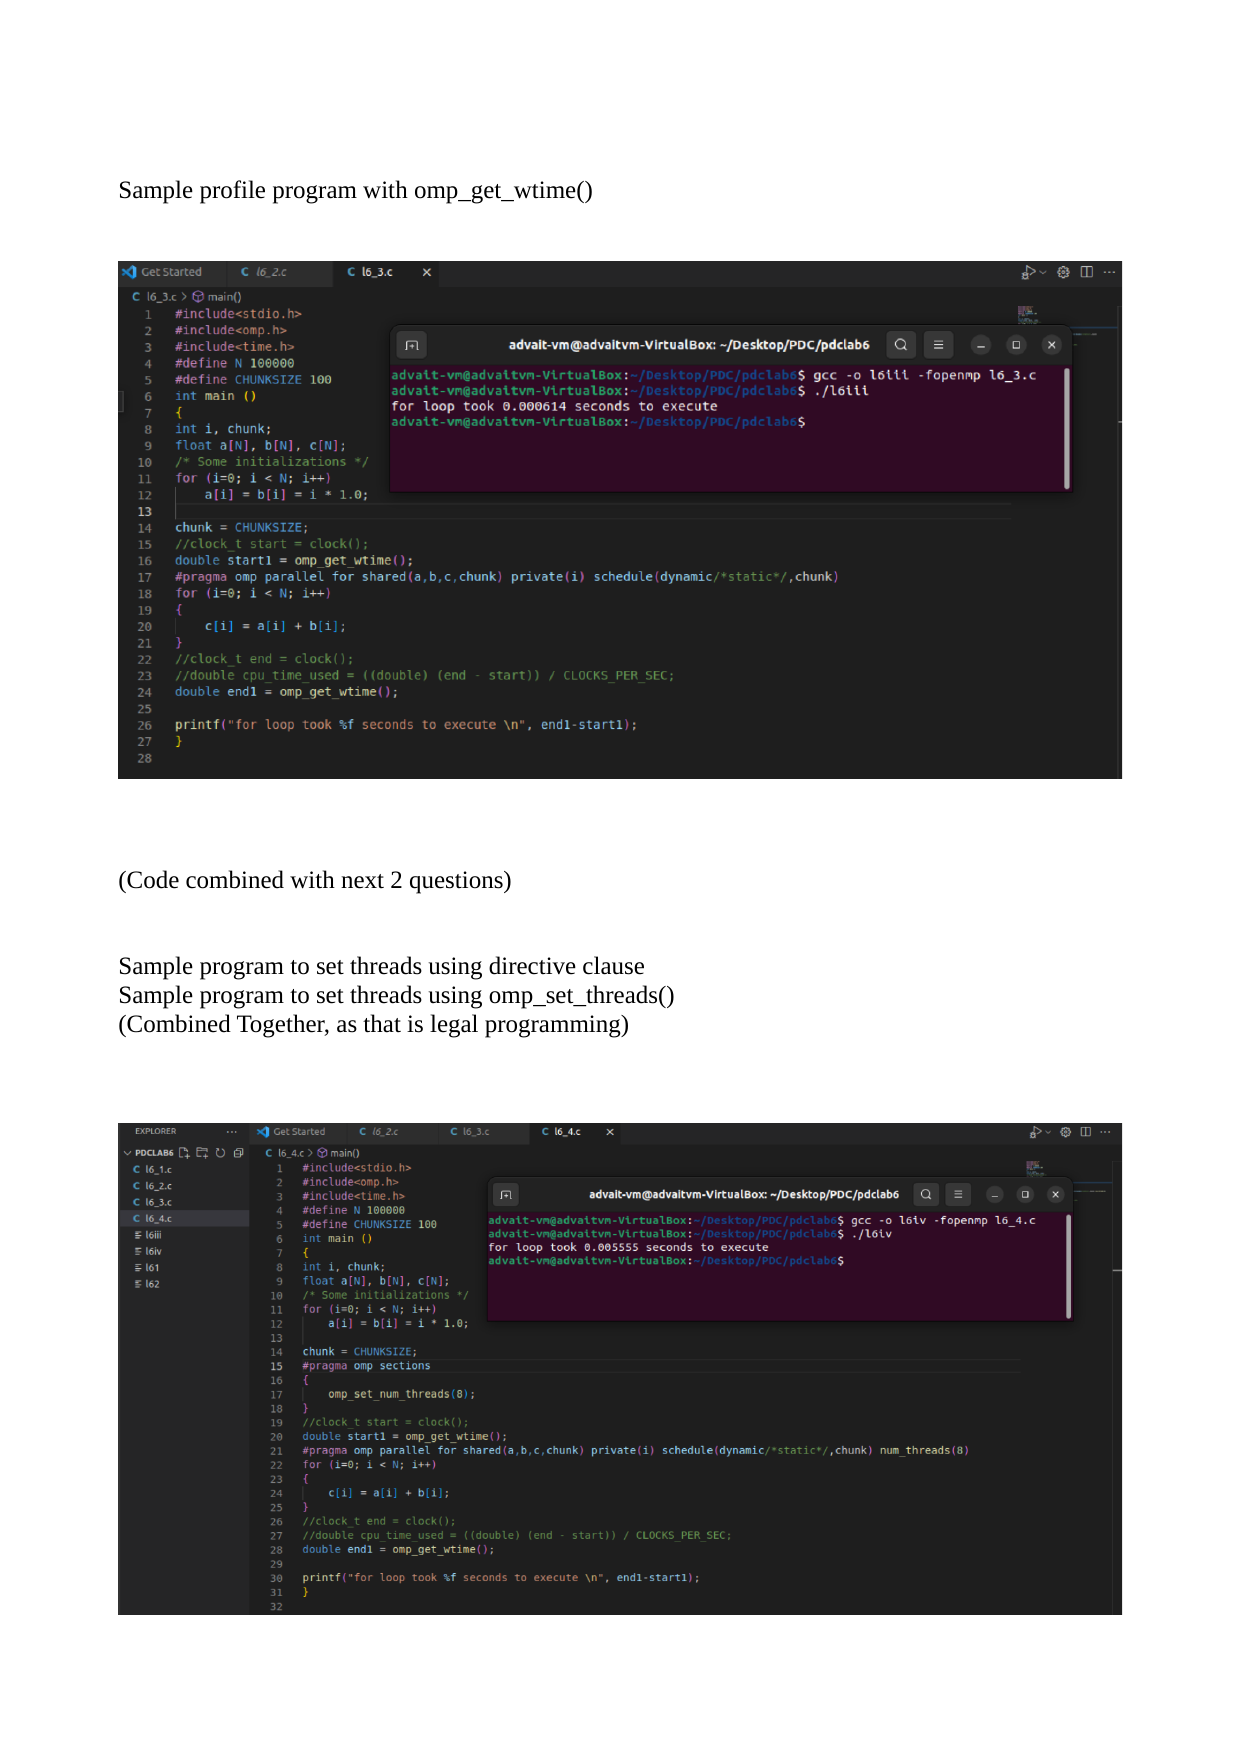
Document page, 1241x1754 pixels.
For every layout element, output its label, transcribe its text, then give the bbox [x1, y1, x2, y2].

text Sample profile program with omp_get_wtime() [118, 176, 1122, 204]
text (Combined Together, as that is legal programming) [118, 1009, 1122, 1038]
picture [118, 1123, 1123, 1615]
text Sample program to set threads using directive clause [118, 951, 1122, 980]
text (Code combined with next 2 questions) [118, 865, 1122, 894]
picture [118, 261, 1123, 779]
text Sample program to set threads using omp_set_threads() [118, 980, 1122, 1009]
